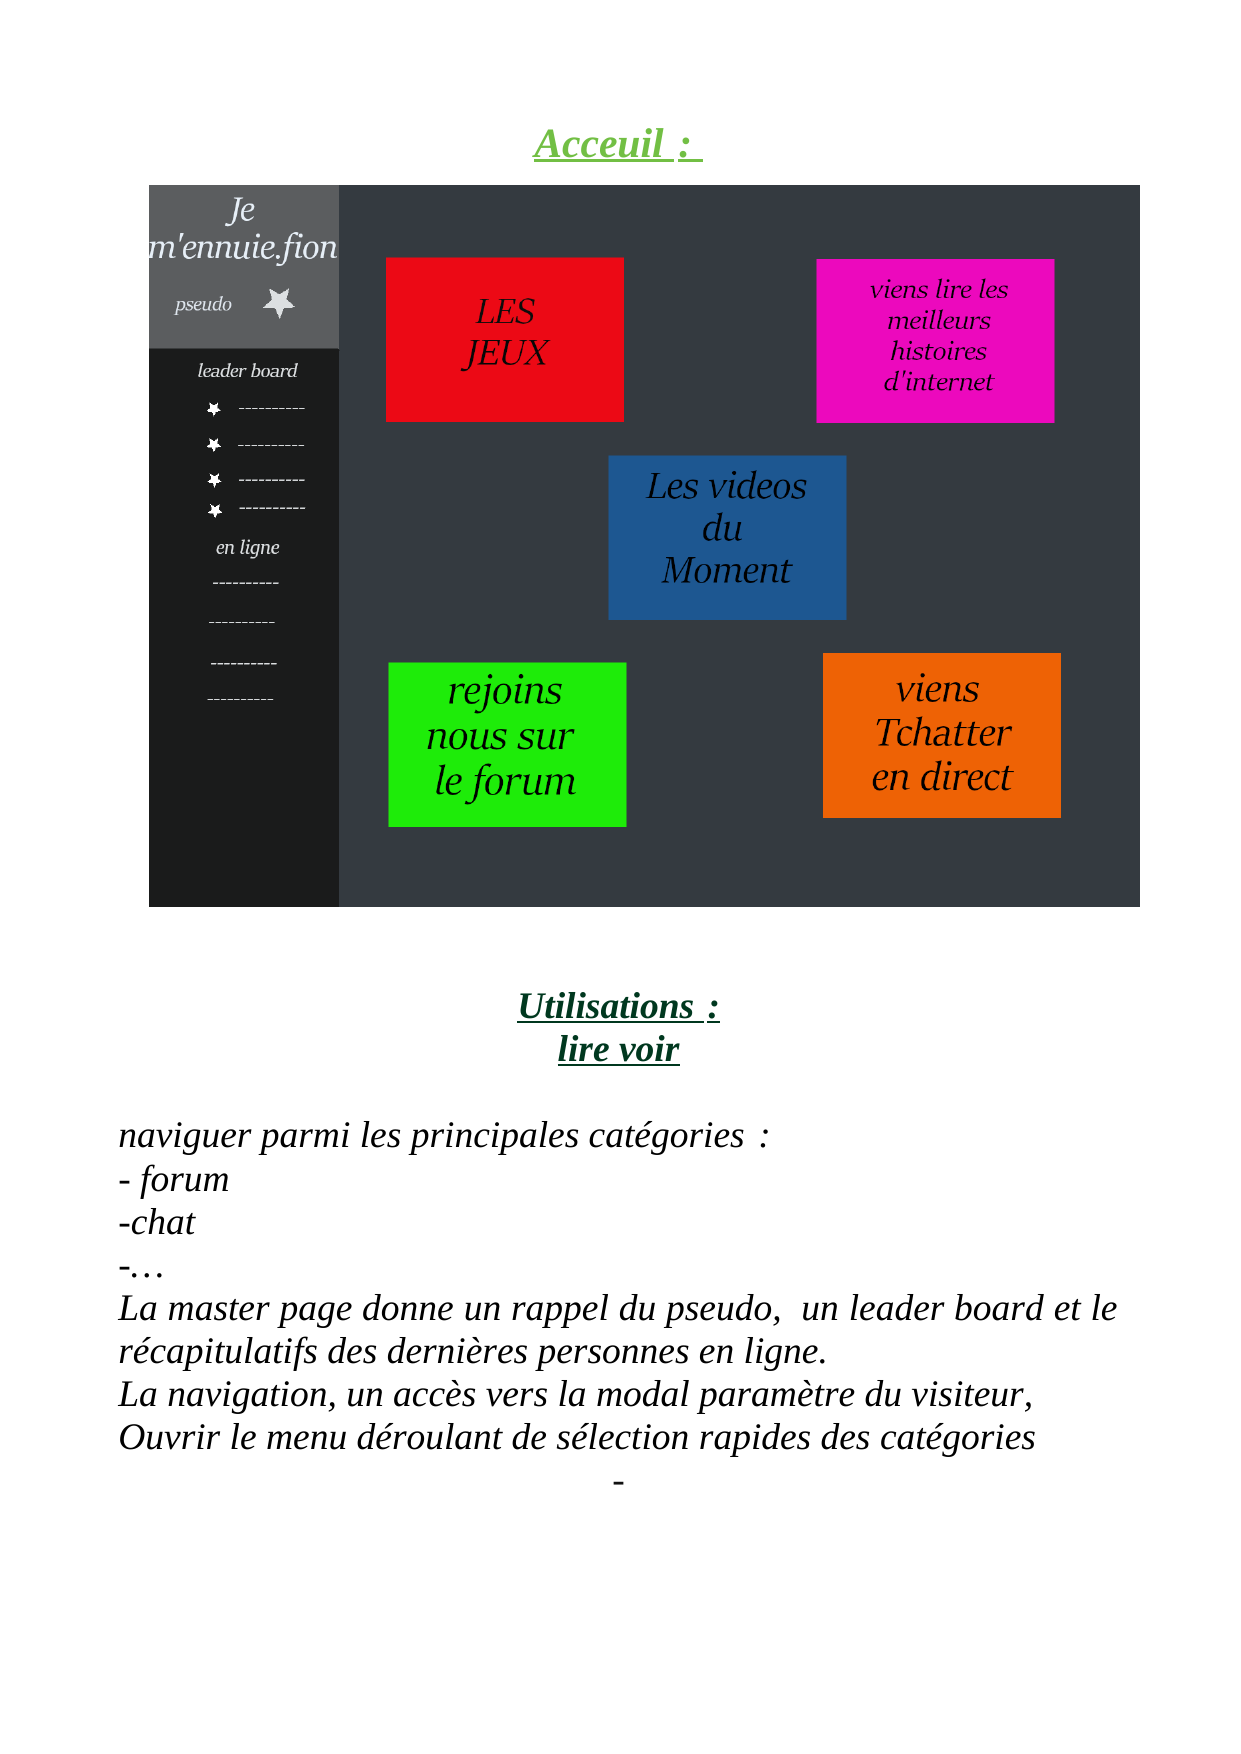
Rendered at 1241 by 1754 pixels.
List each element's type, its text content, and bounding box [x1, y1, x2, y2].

text lire voir [118, 1027, 1122, 1070]
text - forum [118, 1156, 1122, 1199]
text Utilisations : [118, 983, 1122, 1027]
text Acceuil : [118, 118, 1122, 166]
text La navigation, un accès vers la modal paramètre du visiteur, [118, 1372, 1122, 1415]
text La master page donne un rappel du pseudo, un leader board et le récapitulatifs des dernières personnes en ligne. [118, 1285, 1122, 1372]
text - [118, 1458, 1122, 1501]
picture [149, 185, 1140, 907]
text Ouvrir le menu déroulant de sélection rapides des catégories [118, 1415, 1122, 1458]
text -chat [118, 1199, 1122, 1242]
text -… [118, 1242, 1122, 1285]
text naviguer parmi les principales catégories : [118, 1113, 1122, 1156]
